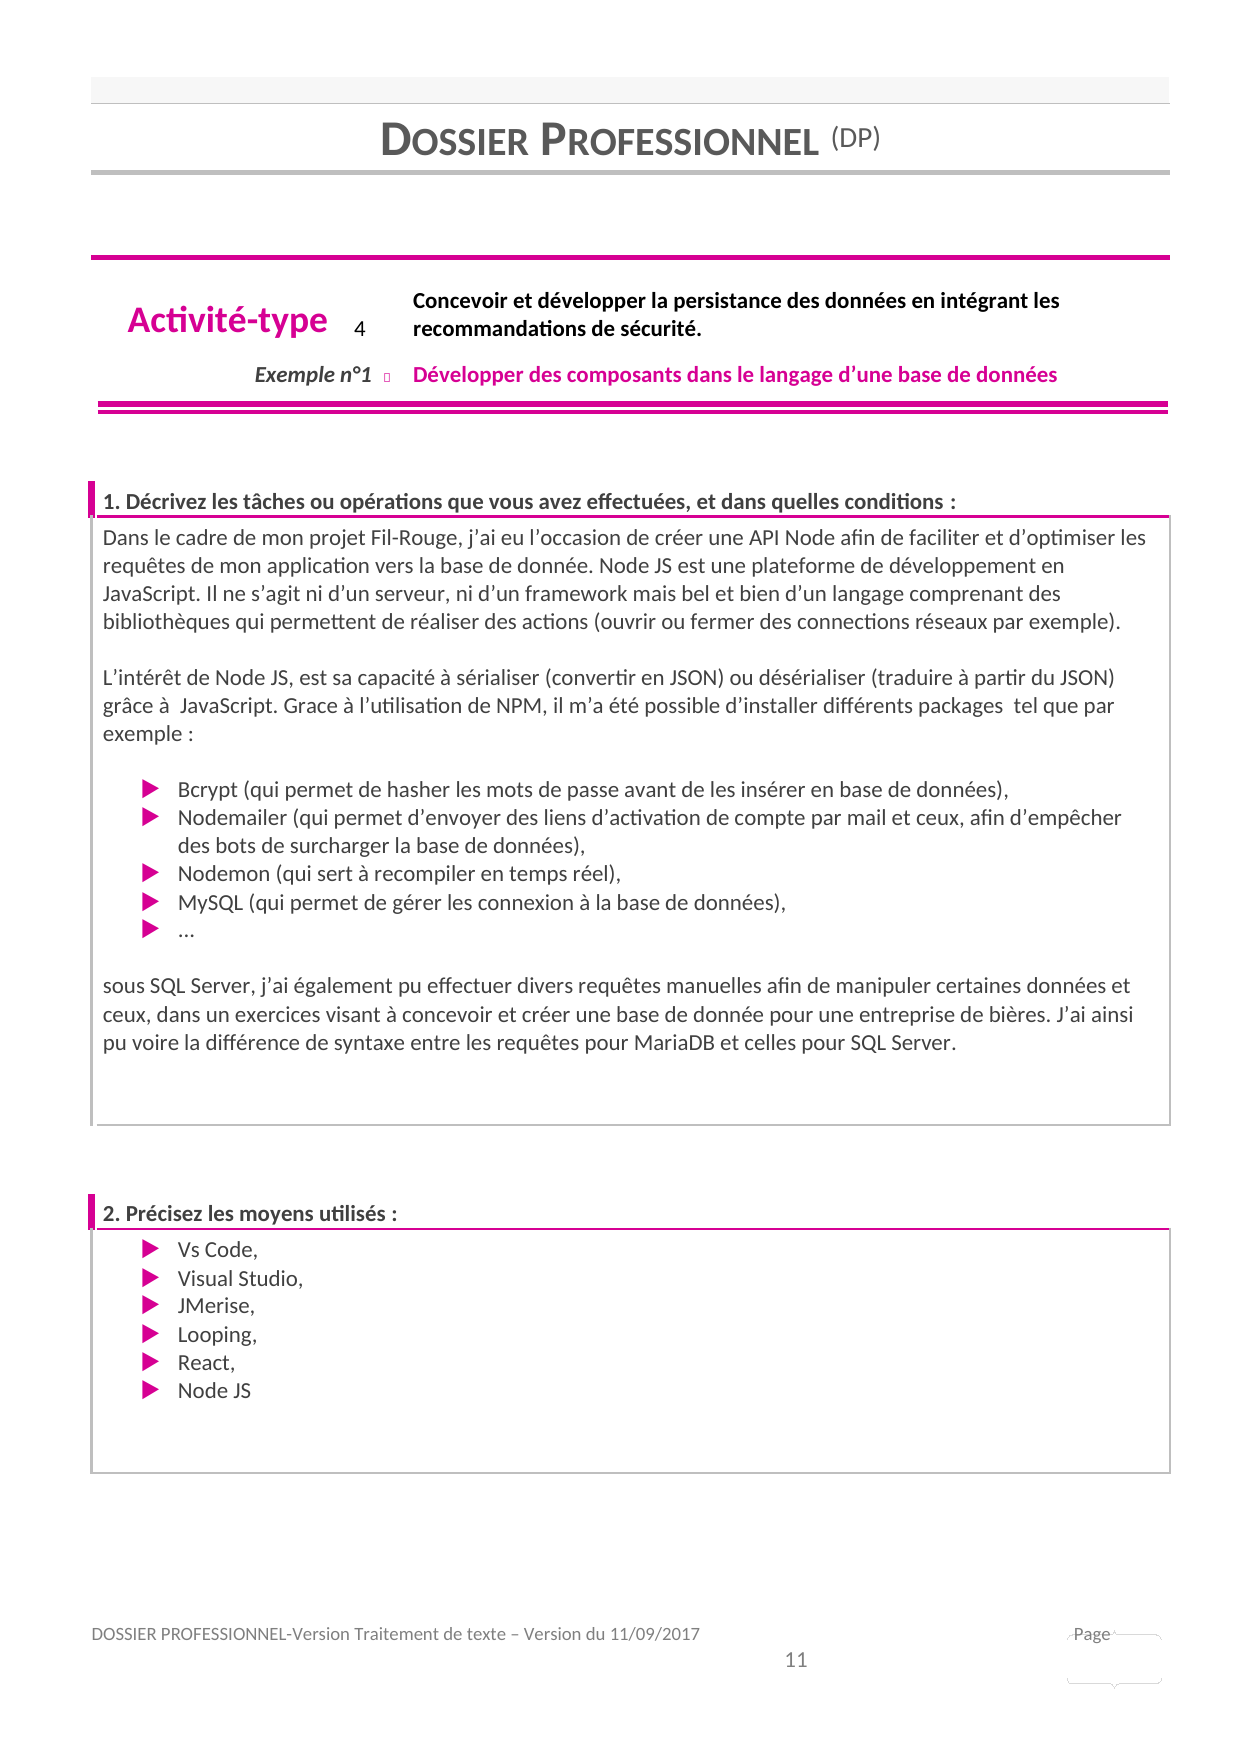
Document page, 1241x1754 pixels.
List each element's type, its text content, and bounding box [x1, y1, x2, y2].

table_cell [91, 1160, 1169, 1194]
table_cell [93, 1404, 1169, 1438]
table_cell 2. Précisez les moyens utilisés : [95, 1194, 1169, 1228]
table_cell Vs Code, Visual Studio, JMerise, Looping, React, Node JS [93, 1228, 1169, 1404]
table_cell [93, 1090, 1169, 1124]
table_cell Développer des composants dans le langage d’une base de données [402, 342, 1169, 401]
table_cell 1. Décrivez les tâches ou opérations que vous avez effectuées, et dans quelles conditions : [95, 481, 1169, 515]
table_header Concevoir et développer la persistance des données en intégrant les recommandations de sécurité. [402, 280, 1169, 342]
table_cell [93, 1056, 1169, 1090]
table_cell [93, 1438, 1169, 1472]
table_cell Exemple n°1  [91, 342, 402, 401]
table_cell Dans le cadre de mon projet Fil-Rouge, j’ai eu l’occasion de créer une API Node afin de faciliter et d’optimiser les requêtes de mon application vers la base de donnée. Node JS est une plateforme de développement en JavaScript. Il ne s’agit ni d’un serveur, ni d’un framework mais bel et bien d’un langage comprenant des bibliothèques qui permettent de réaliser des actions (ouvrir ou fermer des connections réseaux par exemple). L’intérêt de Node JS, est sa capacité à sérialiser (convertir en JSON) ou désérialiser (traduire à partir du JSON) grâce à JavaScript. Grace à l’utilisation de NPM, il m’a été possible d’installer différents packages tel que par exemple : Bcrypt (qui permet de hasher les mots de passe avant de les insérer en base de données), Nodemailer (qui permet d’envoyer des liens d’activation de compte par mail et ceux, afin d’empêcher des bots de surcharger la base de données), Nodemon (qui sert à recompiler en temps réel), MySQL (qui permet de gérer les connexion à la base de données), ... sous SQL Server, j’ai également pu effectuer divers requêtes manuelles afin de manipuler certaines données et ceux, dans un exercices visant à concevoir et créer une base de donnée pour une entreprise de bières. J’ai ainsi pu voire la différence de syntaxe entre les requêtes pour MariaDB et celles pour SQL Server. [93, 515, 1169, 1056]
table_cell [91, 1124, 1110, 1160]
table_cell [1110, 1126, 1169, 1160]
table_header Activité-type [91, 280, 343, 342]
table_cell [91, 401, 1169, 447]
table_cell [91, 448, 1169, 481]
table_header 4 [343, 280, 402, 342]
